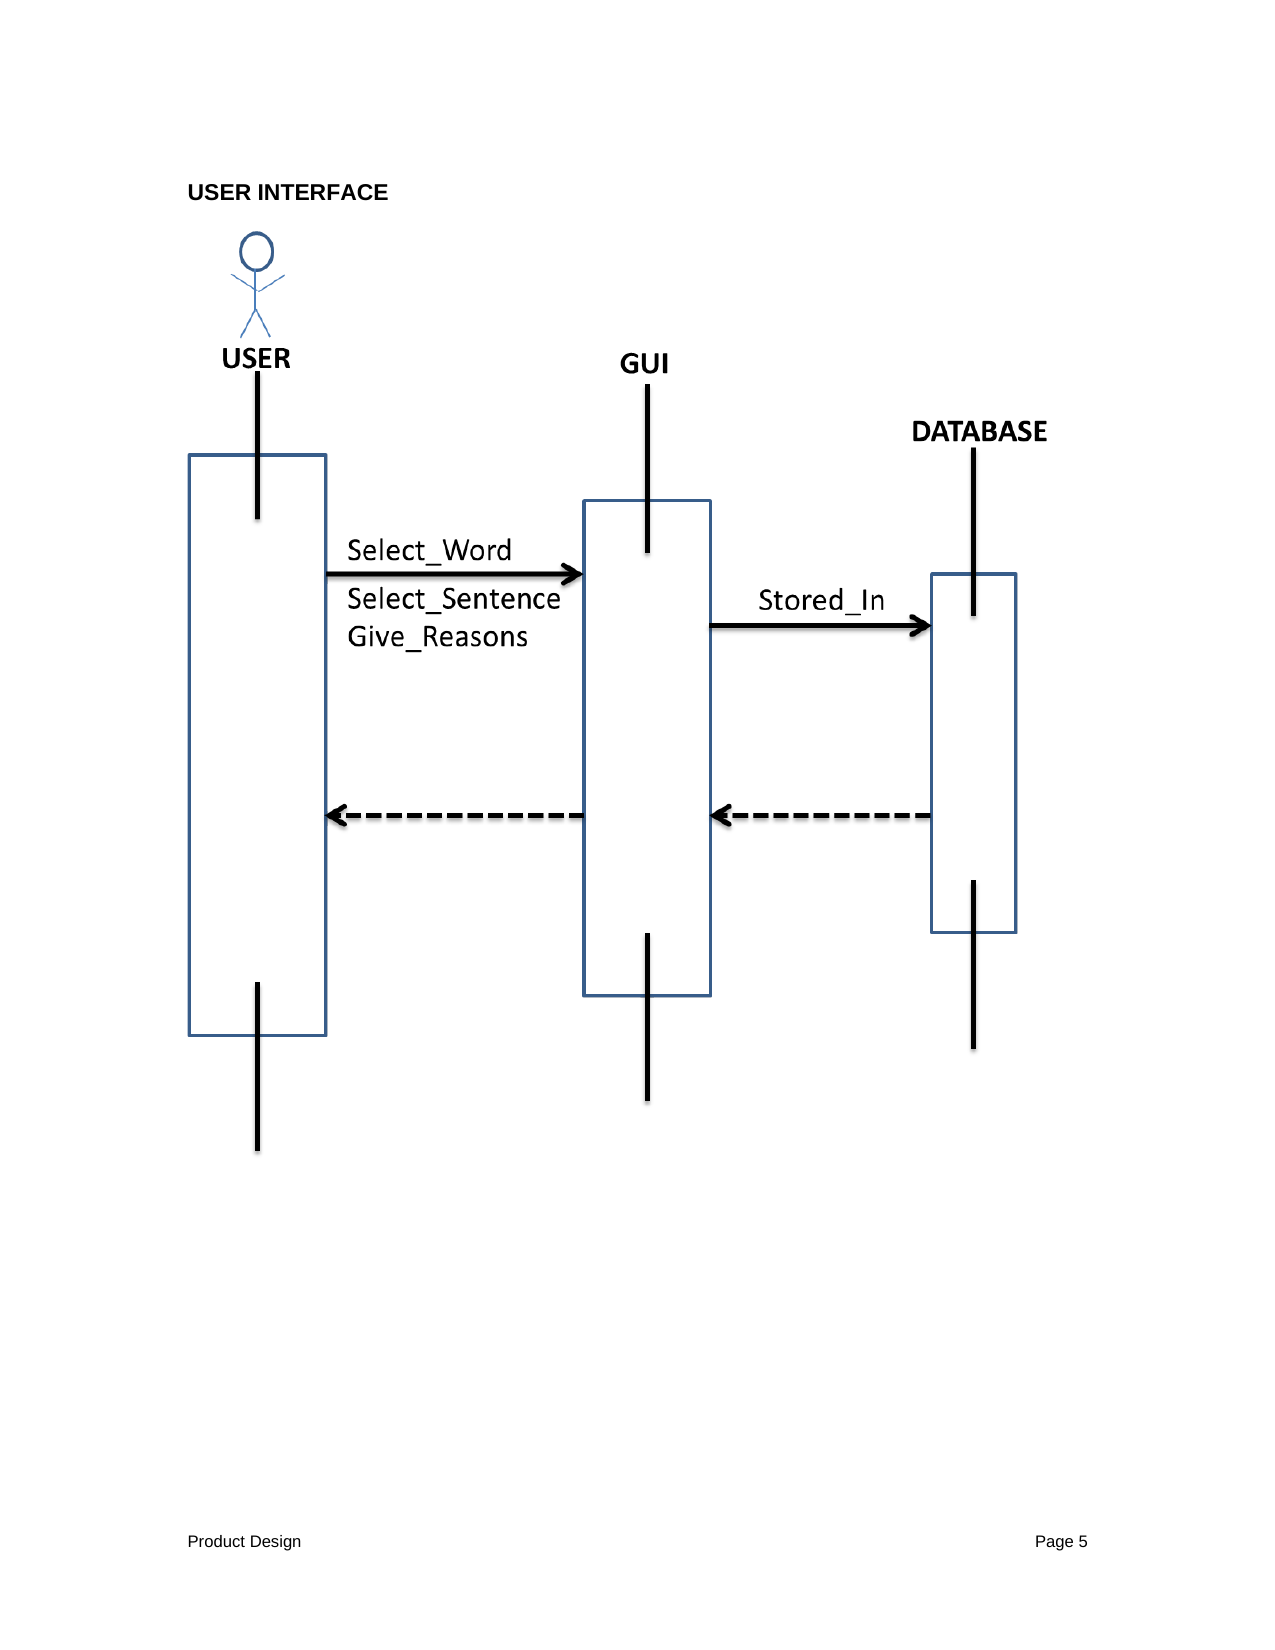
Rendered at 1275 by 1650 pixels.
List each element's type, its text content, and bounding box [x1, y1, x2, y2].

picture [187, 231, 1088, 1160]
text USER INTERFACE [187, 179, 1087, 205]
